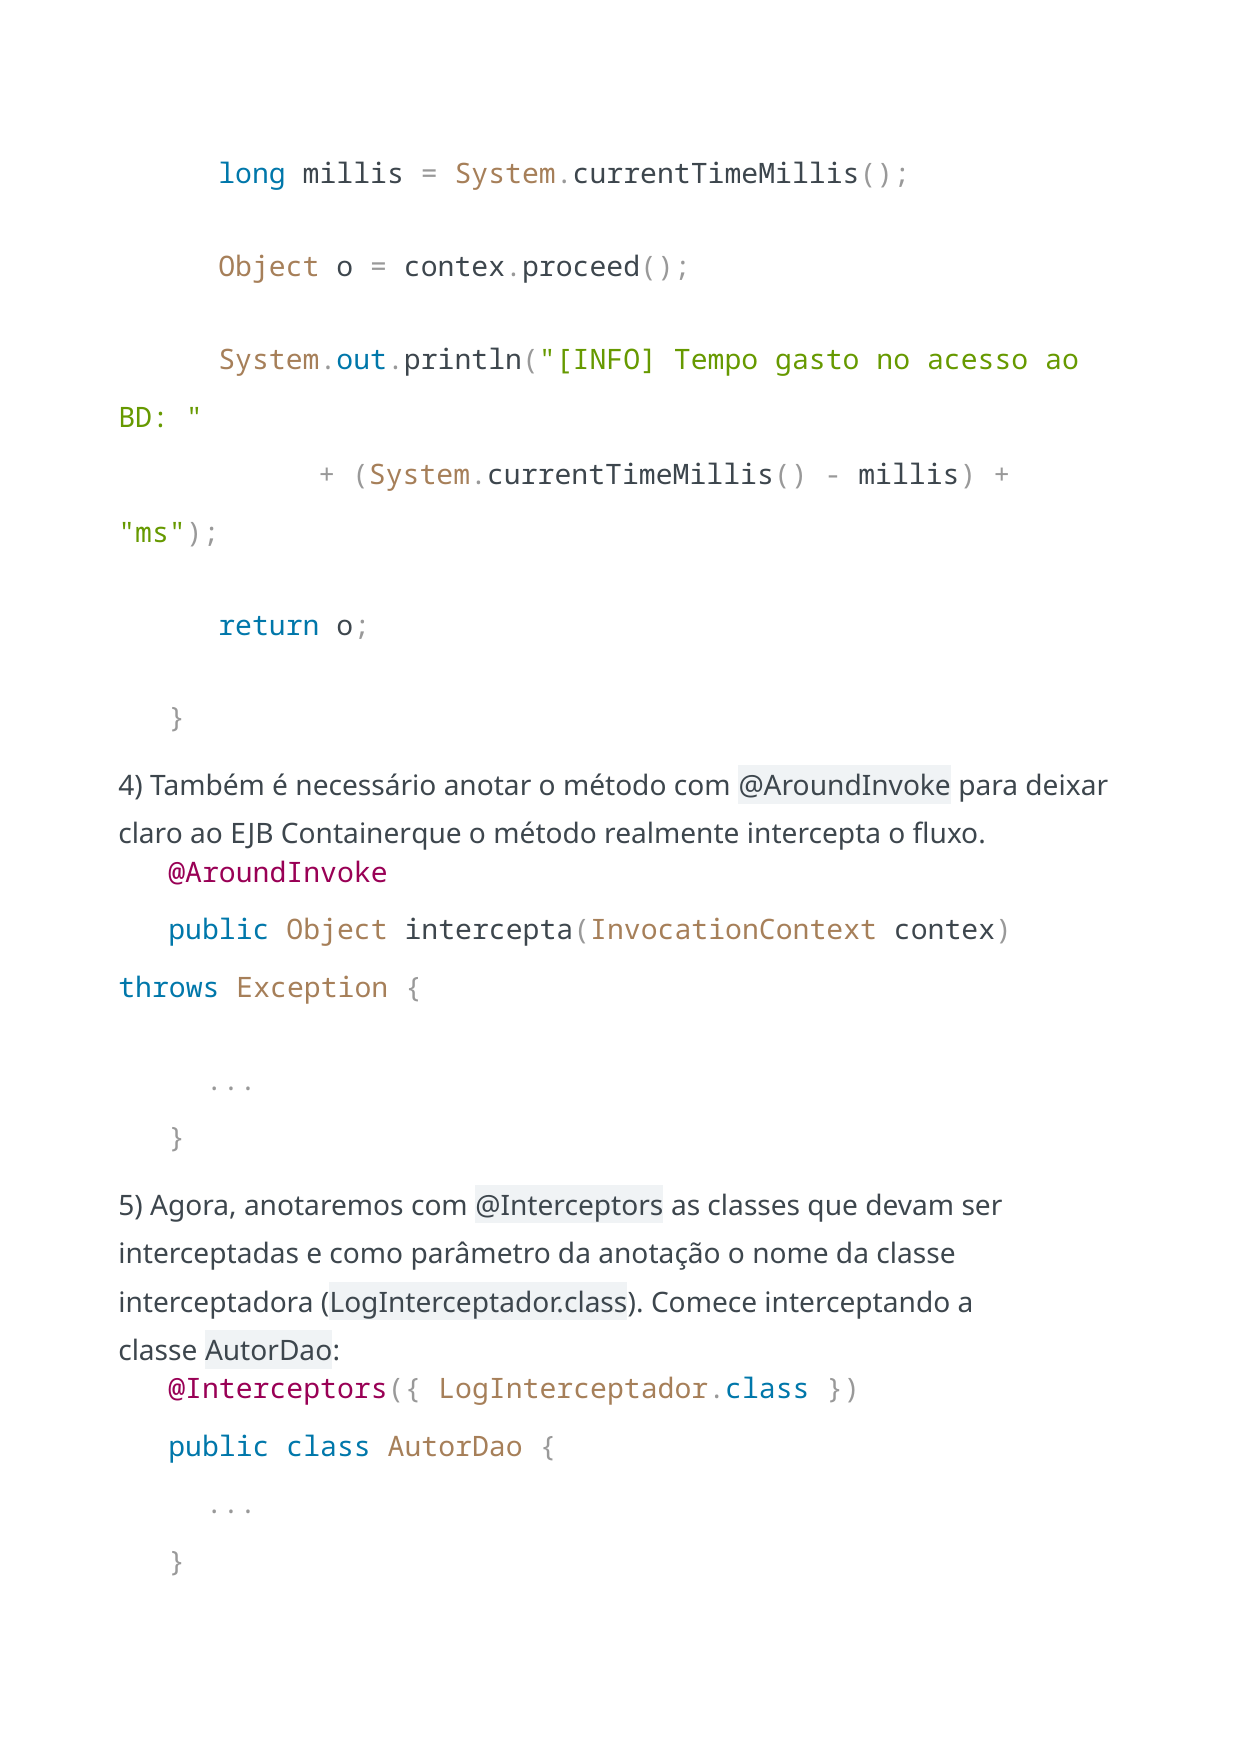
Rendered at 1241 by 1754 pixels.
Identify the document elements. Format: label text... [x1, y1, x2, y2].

text } [118, 1117, 1122, 1156]
text System.out.println("[INFO] Tempo gasto no acesso ao BD: " [118, 339, 1122, 435]
text @Interceptors({ LogInterceptador.class }) [118, 1369, 1122, 1407]
text 4) Também é necessário anotar o método com @AroundInvoke para deixar claro ao EJB Containerque o método realmente intercepta o fluxo. [118, 755, 1122, 852]
text + (System.currentTimeMillis() - millis) + "ms"); [118, 454, 1122, 550]
text } [118, 1541, 1122, 1579]
text return o; [118, 605, 1122, 643]
text ... [118, 1060, 1122, 1098]
text Object o = contex.proceed(); [118, 246, 1122, 285]
text public class AutorDao { [118, 1426, 1122, 1464]
text 5) Agora, anotaremos com @Interceptors as classes que devam ser interceptadas e como parâmetro da anotação o nome da classe interceptadora (LogInterceptador.class). Comece interceptando a classe AutorDao: [118, 1175, 1122, 1369]
text public Object intercepta(InvocationContext contex) throws Exception { [118, 909, 1122, 1005]
text @AroundInvoke [118, 852, 1122, 890]
text } [118, 698, 1122, 736]
text long millis = System.currentTimeMillis(); [118, 153, 1122, 192]
text ... [118, 1484, 1122, 1522]
